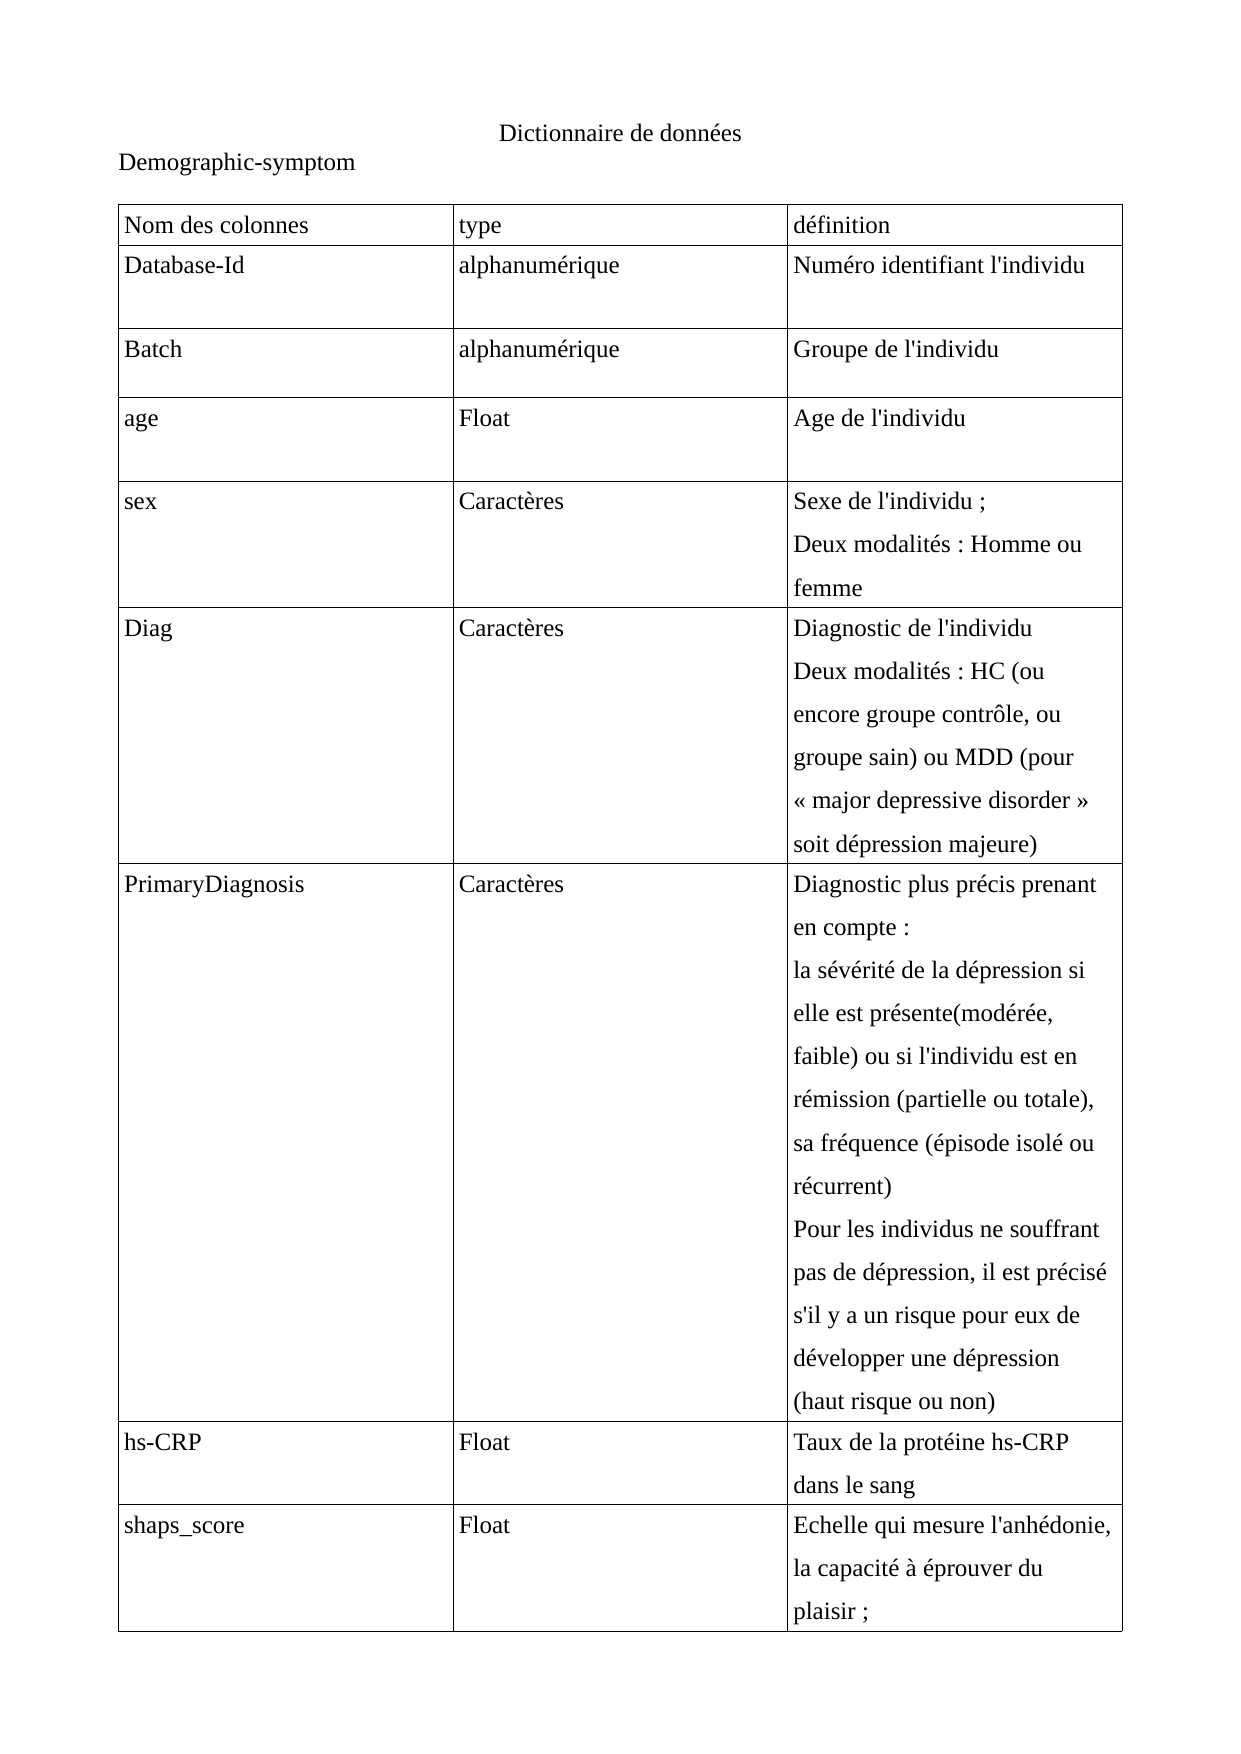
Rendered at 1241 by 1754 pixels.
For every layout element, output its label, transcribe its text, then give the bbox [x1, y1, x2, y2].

table_cell Echelle qui mesure l'anhédonie, la capacité à éprouver du plaisir ; [788, 1505, 1122, 1631]
table_cell Groupe de l'individu [788, 329, 1122, 397]
table_cell PrimaryDiagnosis [119, 864, 453, 1421]
table_header type [454, 205, 787, 245]
table_cell Diagnostic plus précis prenant en compte : la sévérité de la dépression si elle est présente(modérée, faible) ou si l'individu est en rémission (partielle ou totale), sa fréquence (épisode isolé ou récurrent) Pour les individus ne souffrant pas de dépression, il est précisé s'il y a un risque pour eux de développer une dépression (haut risque ou non) [788, 864, 1122, 1421]
table_cell Caractères [454, 864, 787, 1421]
table_cell Database-Id [119, 246, 453, 328]
text Demographic-symptom [118, 147, 1122, 176]
table_cell Float [454, 1422, 787, 1504]
table_cell Diag [119, 608, 453, 863]
table_cell alphanumérique [454, 246, 787, 328]
table_cell Age de l'individu [788, 398, 1122, 481]
table_cell Float [454, 1505, 787, 1631]
table_cell shaps_score [119, 1505, 453, 1631]
table_cell Caractères [454, 608, 787, 863]
table_cell alphanumérique [454, 329, 787, 397]
table_cell Sexe de l'individu ; Deux modalités : Homme ou femme [788, 482, 1122, 607]
table_header Nom des colonnes [119, 205, 453, 245]
table_cell Taux de la protéine hs-CRP dans le sang [788, 1422, 1122, 1504]
table_cell Diagnostic de l'individu Deux modalités : HC (ou encore groupe contrôle, ou groupe sain) ou MDD (pour « major depressive disorder » soit dépression majeure) [788, 608, 1122, 863]
table_cell hs-CRP [119, 1422, 453, 1504]
table_cell age [119, 398, 453, 481]
table_cell Numéro identifiant l'individu [788, 246, 1122, 328]
table_header définition [788, 205, 1122, 245]
table_cell Batch [119, 329, 453, 397]
table_cell Float [454, 398, 787, 481]
table_cell sex [119, 482, 453, 607]
table_cell Caractères [454, 482, 787, 607]
text Dictionnaire de données [118, 118, 1122, 147]
